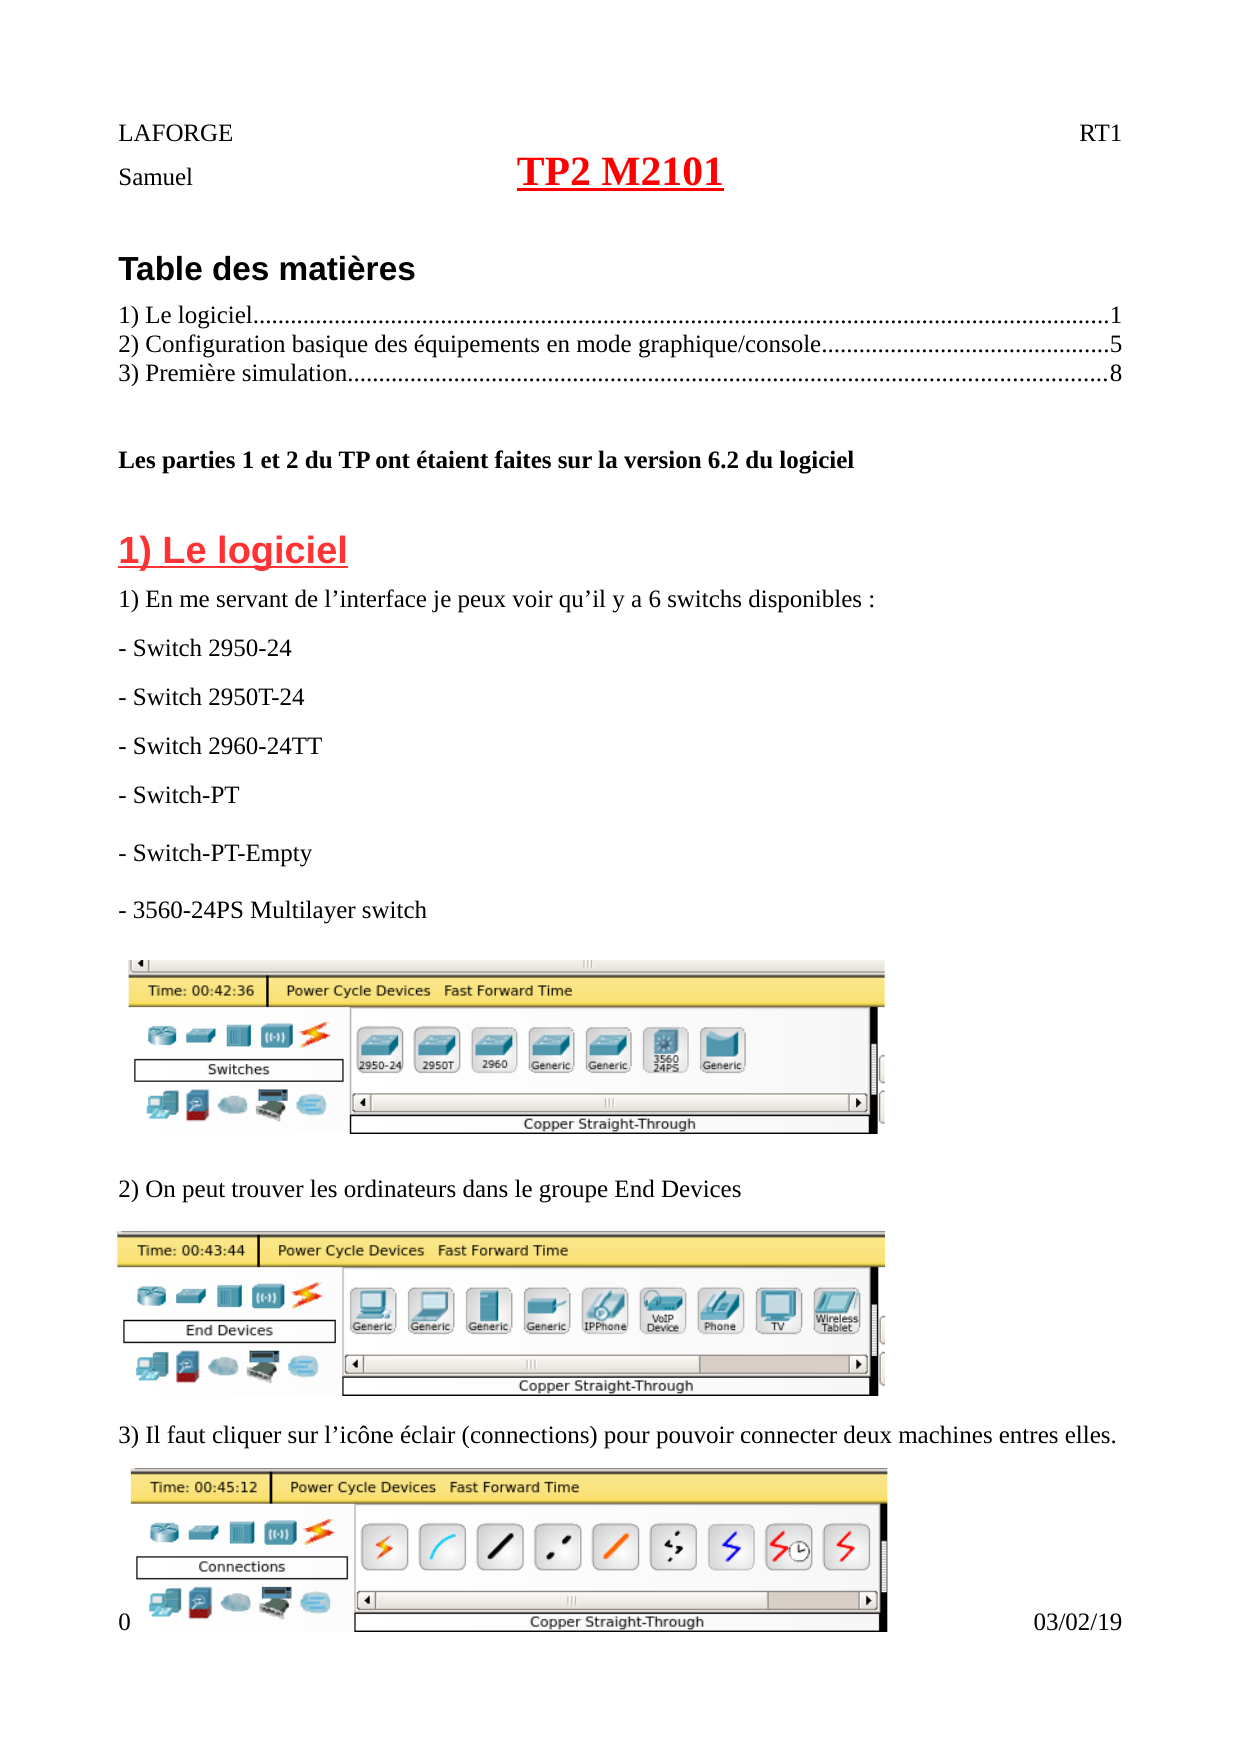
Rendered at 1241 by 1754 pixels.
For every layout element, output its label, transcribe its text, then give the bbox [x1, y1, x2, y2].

text 1) Le logiciel 1 [118, 300, 1122, 329]
text Les parties 1 et 2 du TP ont étaient faites sur la version 6.2 du logiciel [118, 445, 1063, 473]
text - 3560-24PS Multilayer switch [118, 895, 1122, 924]
text - Switch-PT-Empty [118, 838, 1122, 867]
text - Switch 2950T-24 [118, 682, 1122, 711]
text 3) Première simulation 8 [118, 358, 1122, 386]
subtitle 1) Le logiciel [118, 528, 1122, 572]
text - Switch-PT [118, 780, 1122, 809]
text 1) En me servant de l’interface je peux voir qu’il y a 6 switchs disponibles : [118, 584, 1122, 613]
subtitle Table des matières [118, 249, 1122, 288]
text 2) Configuration basique des équipements en mode graphique/console 5 [118, 329, 1122, 358]
text 2) On peut trouver les ordinateurs dans le groupe End Devices [118, 1174, 1122, 1203]
text - Switch 2960-24TT [118, 731, 1122, 760]
text - Switch 2950-24 [118, 633, 1122, 662]
text 3) Il faut cliquer sur l’icône éclair (connections) pour pouvoir connecter deux machines entres elles. [118, 1420, 1122, 1448]
